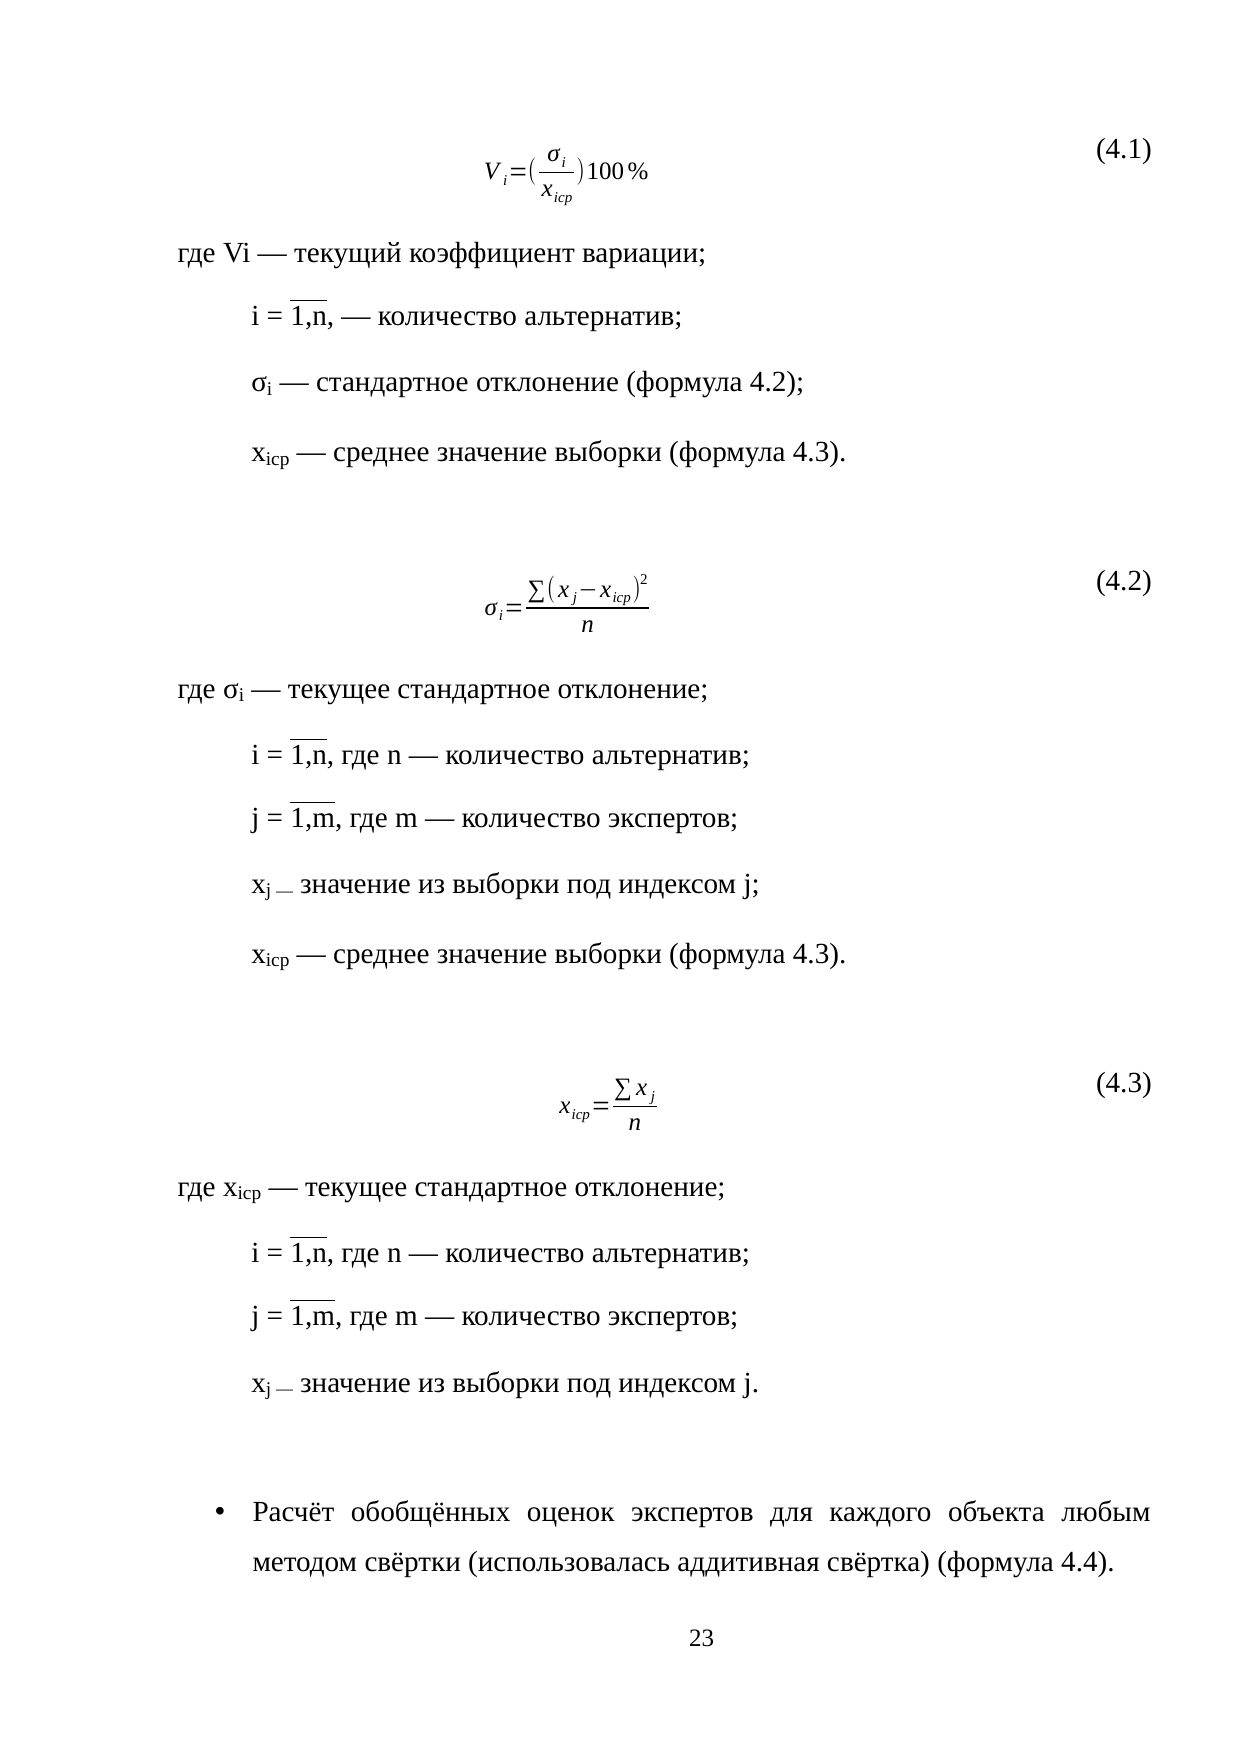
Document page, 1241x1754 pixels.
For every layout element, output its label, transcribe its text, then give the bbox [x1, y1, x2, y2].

text i = 1,n, — количество альтернатив; [177, 298, 1152, 331]
text j = 1,m, где m — количество экспертов; [177, 800, 1152, 833]
text где Vi — текущий коэффициент вариации; [177, 235, 1152, 268]
text σi — стандартное отклонение (формула 4.2); [177, 361, 1152, 399]
text где xiср — текущее стандартное отклонение; [177, 1165, 1152, 1203]
text xiср — среднее значение выборки (формула 4.3). [177, 932, 1152, 971]
text xj — значение из выборки под индексом j. [177, 1361, 1152, 1399]
text xiср — среднее значение выборки (формула 4.3). [177, 431, 1152, 469]
text (4.3) [177, 1065, 1152, 1136]
text i = 1,n, где n — количество альтернатив; [177, 737, 1152, 770]
text где σi — текущее стандартное отклонение; [177, 667, 1152, 705]
text j = 1,m, где m — количество экспертов; [177, 1298, 1152, 1332]
text i = 1,n, где n — количество альтернатив; [177, 1235, 1152, 1269]
text (4.2) [177, 563, 1152, 638]
text xj — значение из выборки под индексом j; [177, 862, 1152, 901]
list Расчёт обобщённых оценок экспертов для каждого объекта любым методом свёртки (использовалась аддитивная свёртка) (формула 4.4). [215, 1494, 1152, 1578]
text (4.1) [177, 131, 1152, 206]
